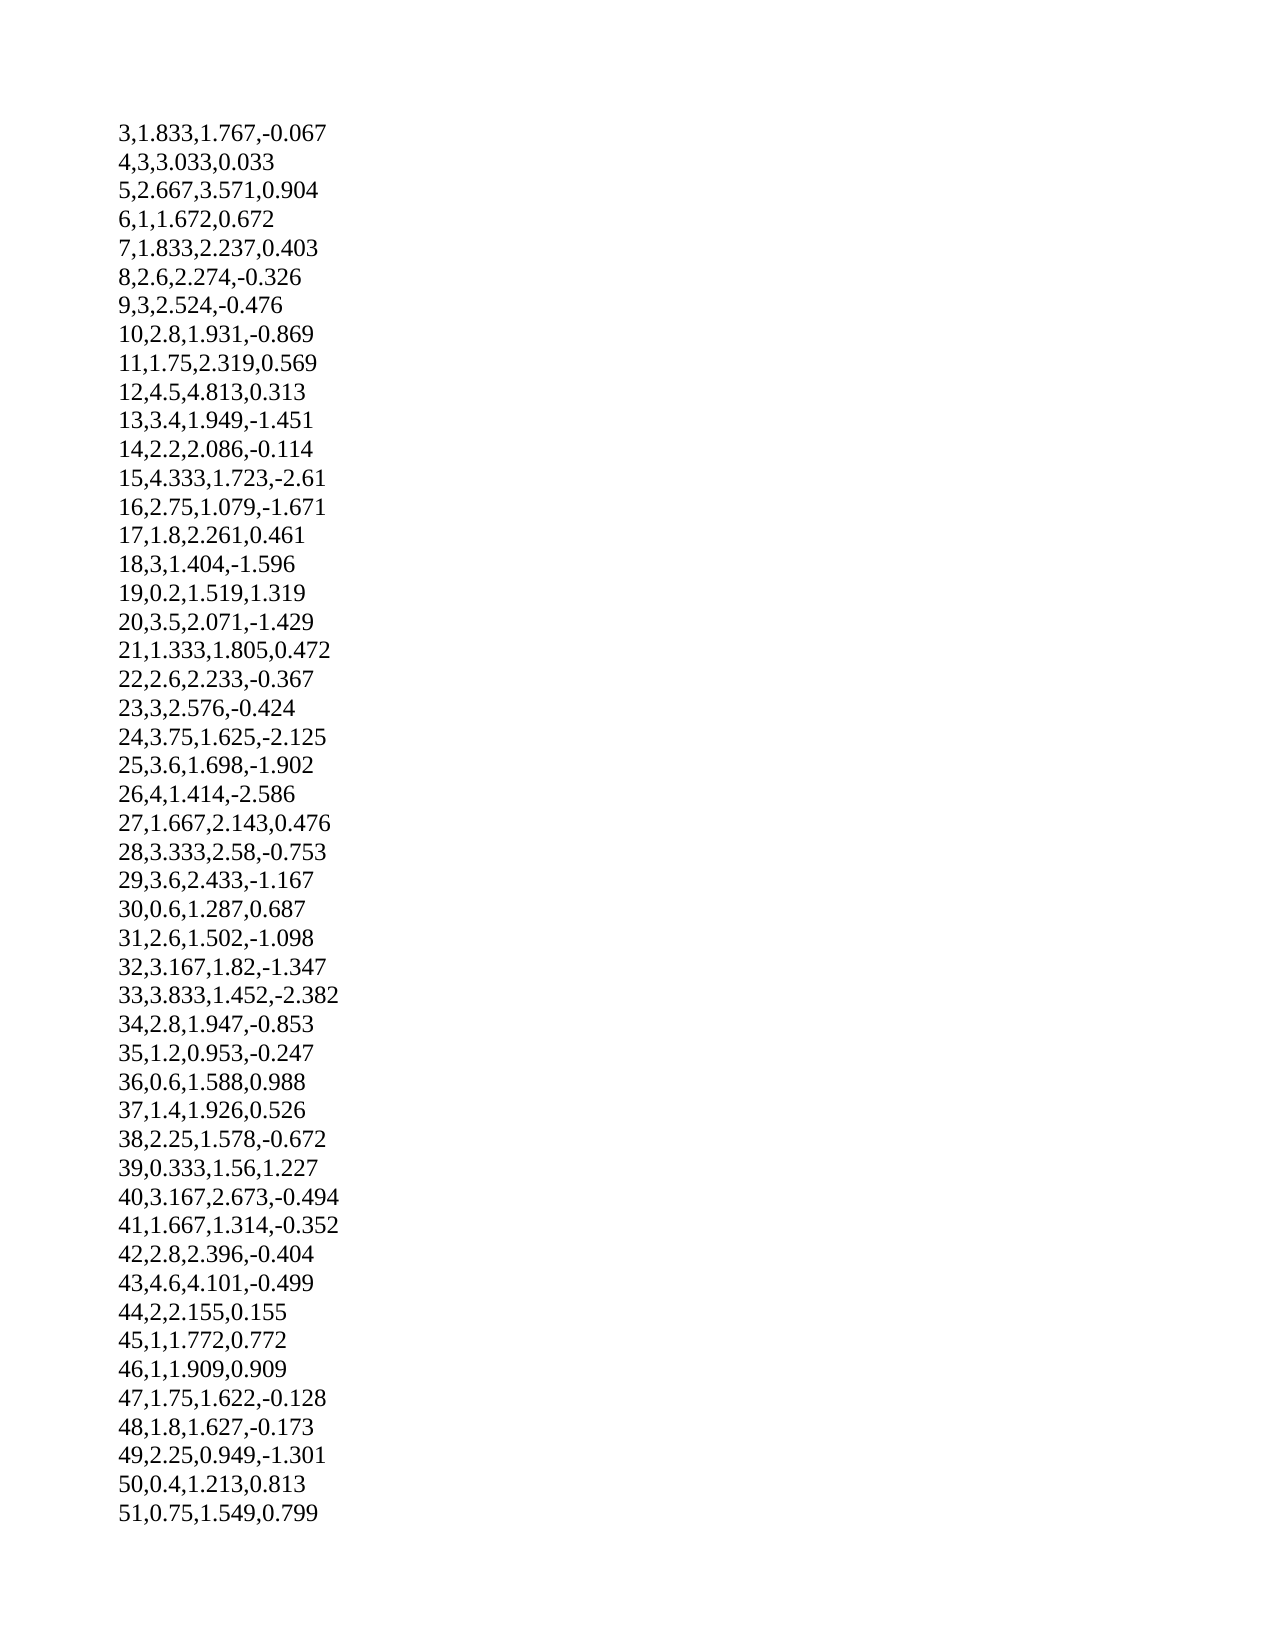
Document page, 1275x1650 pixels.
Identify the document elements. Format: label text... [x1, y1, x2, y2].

text 34,2.8,1.947,-0.853 [118, 1009, 1157, 1038]
text 30,0.6,1.287,0.687 [118, 894, 1157, 923]
text 17,1.8,2.261,0.461 [118, 521, 1157, 549]
text 27,1.667,2.143,0.476 [118, 808, 1157, 837]
text 47,1.75,1.622,-0.128 [118, 1383, 1157, 1412]
text 42,2.8,2.396,-0.404 [118, 1239, 1157, 1268]
text 25,3.6,1.698,-1.902 [118, 751, 1157, 779]
text 26,4,1.414,-2.586 [118, 779, 1157, 808]
text 14,2.2,2.086,-0.114 [118, 434, 1157, 463]
text 40,3.167,2.673,-0.494 [118, 1182, 1157, 1211]
text 31,2.6,1.502,-1.098 [118, 923, 1157, 952]
text 10,2.8,1.931,-0.869 [118, 319, 1157, 348]
text 21,1.333,1.805,0.472 [118, 636, 1157, 664]
text 28,3.333,2.58,-0.753 [118, 837, 1157, 866]
text 32,3.167,1.82,-1.347 [118, 952, 1157, 981]
text 45,1,1.772,0.772 [118, 1326, 1157, 1354]
text 11,1.75,2.319,0.569 [118, 348, 1157, 377]
text 20,3.5,2.071,-1.429 [118, 607, 1157, 636]
text 5,2.667,3.571,0.904 [118, 176, 1157, 204]
text 7,1.833,2.237,0.403 [118, 233, 1157, 262]
text 4,3,3.033,0.033 [118, 147, 1157, 176]
text 51,0.75,1.549,0.799 [118, 1498, 1157, 1527]
text 39,0.333,1.56,1.227 [118, 1153, 1157, 1182]
text 24,3.75,1.625,-2.125 [118, 722, 1157, 751]
text 50,0.4,1.213,0.813 [118, 1469, 1157, 1498]
text 22,2.6,2.233,-0.367 [118, 664, 1157, 693]
text 19,0.2,1.519,1.319 [118, 578, 1157, 607]
text 41,1.667,1.314,-0.352 [118, 1211, 1157, 1239]
text 9,3,2.524,-0.476 [118, 291, 1157, 319]
text 48,1.8,1.627,-0.173 [118, 1412, 1157, 1441]
text 37,1.4,1.926,0.526 [118, 1096, 1157, 1124]
text 3,1.833,1.767,-0.067 [118, 118, 1157, 147]
text 29,3.6,2.433,-1.167 [118, 866, 1157, 894]
text 38,2.25,1.578,-0.672 [118, 1124, 1157, 1153]
text 13,3.4,1.949,-1.451 [118, 406, 1157, 434]
text 36,0.6,1.588,0.988 [118, 1067, 1157, 1096]
text 23,3,2.576,-0.424 [118, 693, 1157, 722]
text 6,1,1.672,0.672 [118, 204, 1157, 233]
text 16,2.75,1.079,-1.671 [118, 492, 1157, 521]
text 49,2.25,0.949,-1.301 [118, 1441, 1157, 1469]
text 43,4.6,4.101,-0.499 [118, 1268, 1157, 1297]
text 8,2.6,2.274,-0.326 [118, 262, 1157, 291]
text 33,3.833,1.452,-2.382 [118, 981, 1157, 1009]
text 12,4.5,4.813,0.313 [118, 377, 1157, 406]
text 15,4.333,1.723,-2.61 [118, 463, 1157, 492]
text 18,3,1.404,-1.596 [118, 549, 1157, 578]
text 44,2,2.155,0.155 [118, 1297, 1157, 1326]
text 35,1.2,0.953,-0.247 [118, 1038, 1157, 1067]
text 46,1,1.909,0.909 [118, 1354, 1157, 1383]
